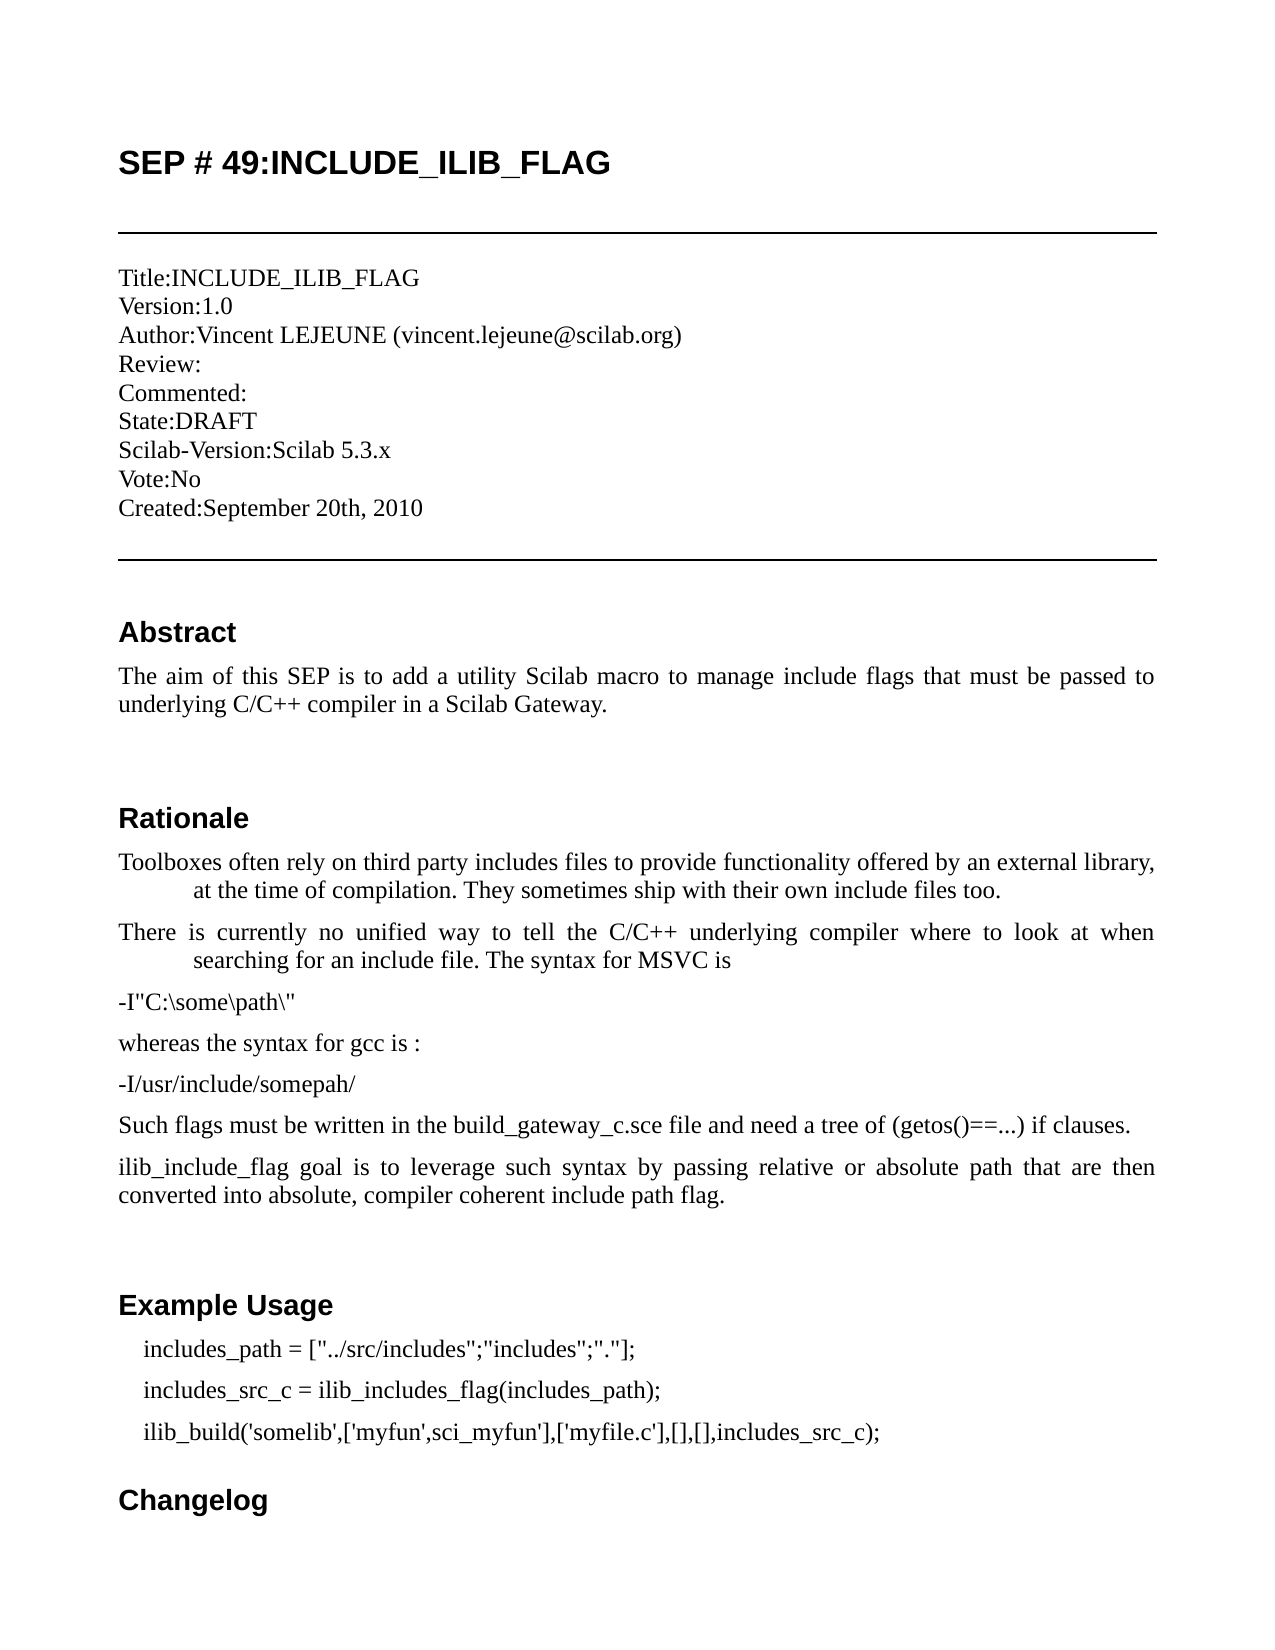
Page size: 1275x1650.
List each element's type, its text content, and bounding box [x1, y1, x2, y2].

subtitle Changelog [118, 1483, 1157, 1516]
subtitle SEP # 49:INCLUDE_ILIB_FLAG [118, 143, 1157, 182]
text Scilab-Version:Scilab 5.3.x [118, 435, 1157, 464]
subtitle Abstract [118, 615, 1157, 648]
subtitle -I/usr/include/somepah/ [118, 1069, 1157, 1098]
text Commented: [118, 378, 1157, 406]
text includes_path = ["../src/includes";"includes";"."]; [118, 1334, 1157, 1363]
text ilib_build('somelib',['myfun',sci_myfun'],['myfile.c'],[],[],includes_src_c); [118, 1417, 1157, 1445]
subtitle Toolboxes often rely on third party includes files to provide functionality offered by an external library, at the time of compilation. They sometimes ship with their own include files too. [118, 847, 1157, 904]
text Created:September 20th, 2010 [118, 493, 1157, 521]
subtitle Rationale [118, 801, 1157, 834]
subtitle There is currently no unified way to tell the C/C++ underlying compiler where to look at when searching for an include file. The syntax for MSVC is [118, 917, 1157, 974]
text Author:Vincent LEJEUNE (vincent.lejeune@scilab.org) [118, 320, 1157, 349]
text The aim of this SEP is to add a utility Scilab macro to manage include flags that must be passed to underlying C/C++ compiler in a Scilab Gateway. [118, 661, 1157, 718]
text Review: [118, 349, 1157, 378]
text Such flags must be written in the build_gateway_c.sce file and need a tree of (getos()==...) if clauses. [118, 1111, 1157, 1139]
text Version:1.0 [118, 291, 1157, 320]
text Title:INCLUDE_ILIB_FLAG [118, 263, 1157, 291]
text ilib_include_flag goal is to leverage such syntax by passing relative or absolute path that are then converted into absolute, compiler coherent include path flag. [118, 1152, 1157, 1209]
subtitle Example Usage [118, 1288, 1157, 1322]
text Vote:No [118, 464, 1157, 493]
subtitle -I"C:\some\path\" [118, 987, 1157, 1016]
text State:DRAFT [118, 406, 1157, 435]
text includes_src_c = ilib_includes_flag(includes_path); [118, 1375, 1157, 1404]
subtitle whereas the syntax for gcc is : [118, 1028, 1157, 1057]
